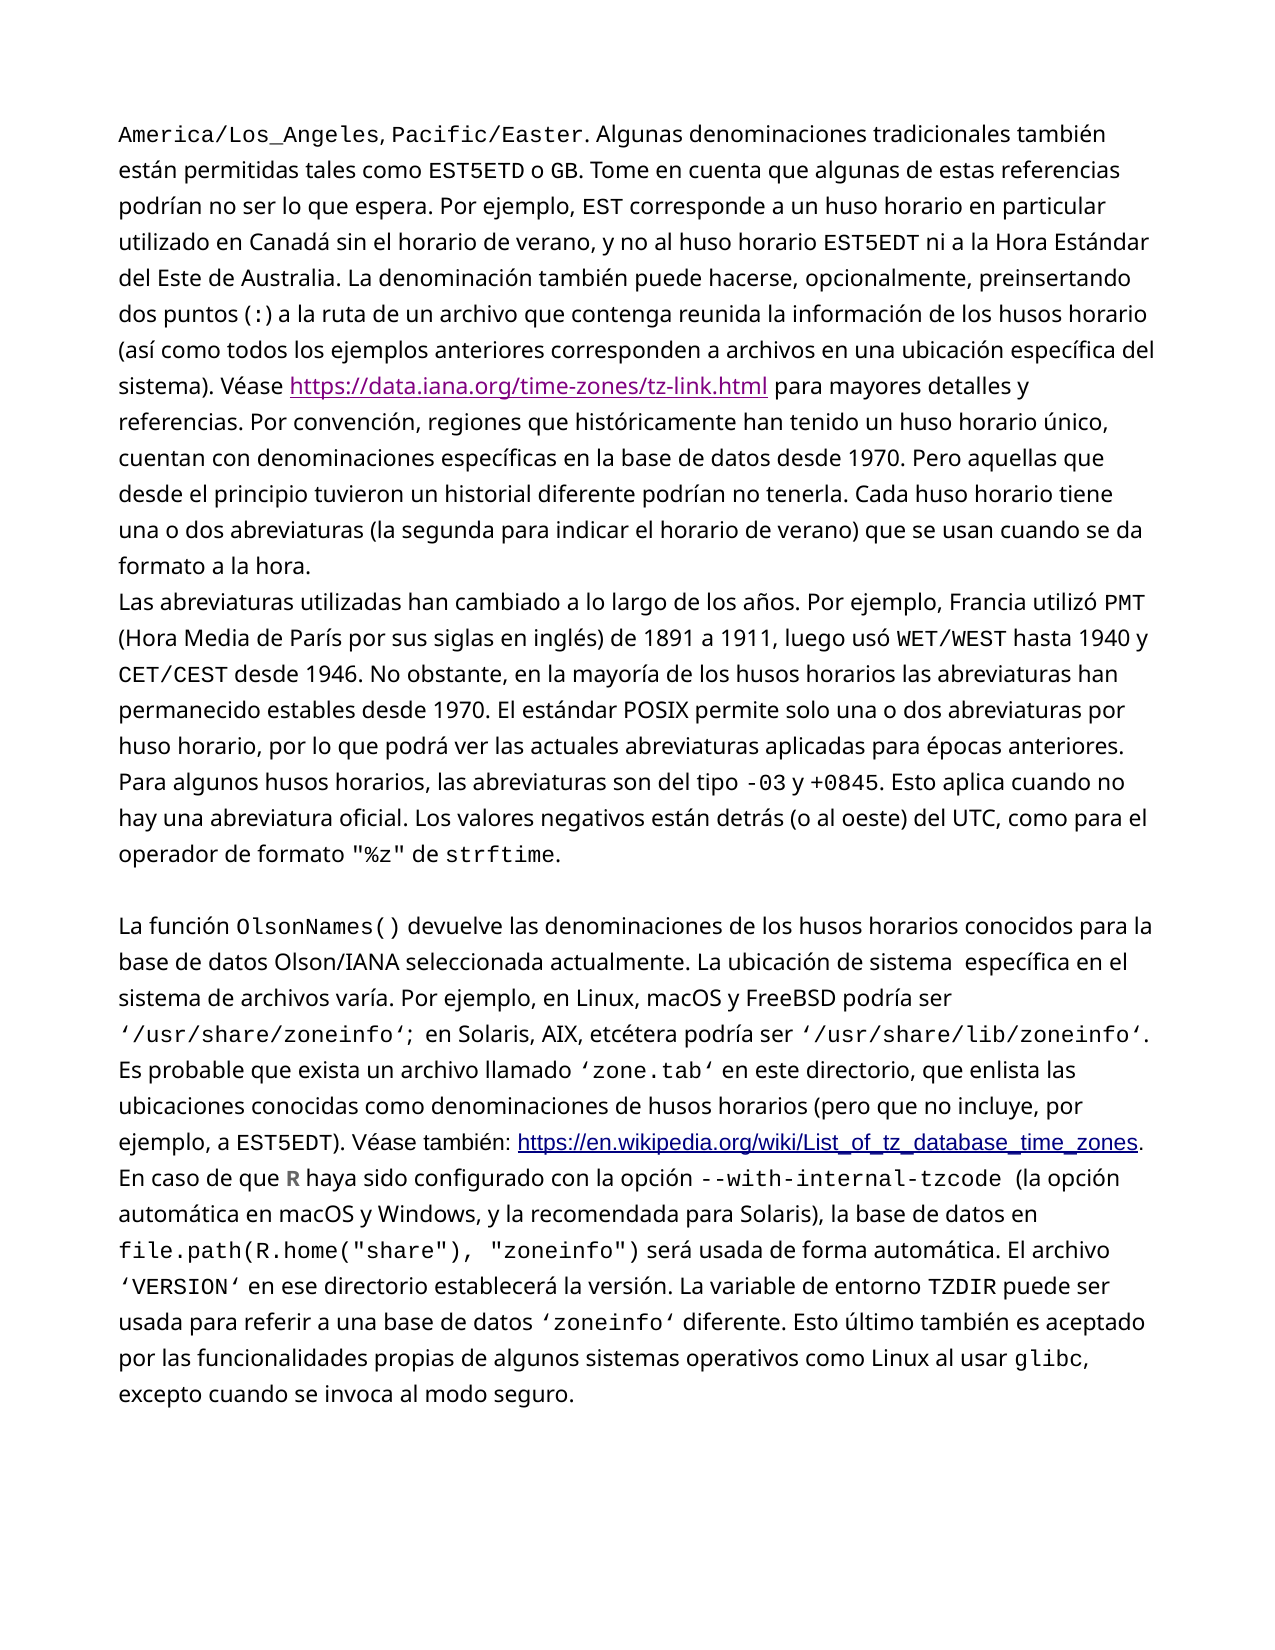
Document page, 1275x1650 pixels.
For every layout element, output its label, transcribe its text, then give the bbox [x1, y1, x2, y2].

text Las abreviaturas utilizadas han cambiado a lo largo de los años. Por ejemplo, Francia utilizó PMT (Hora Media de París por sus siglas en inglés) de 1891 a 1911, luego usó WET/WEST hasta 1940 y CET/CEST desde 1946. No obstante, en la mayoría de los husos horarios las abreviaturas han permanecido estables desde 1970. El estándar POSIX permite solo una o dos abreviaturas por huso horario, por lo que podrá ver las actuales abreviaturas aplicadas para épocas anteriores. [118, 586, 1157, 761]
text America/Los_Angeles, Pacific/Easter. Algunas denominaciones tradicionales también están permitidas tales como EST5ETD o GB. Tome en cuenta que algunas de estas referencias podrían no ser lo que espera. Por ejemplo, EST corresponde a un huso horario en particular utilizado en Canadá sin el horario de verano, y no al huso horario EST5EDT ni a la Hora Estándar del Este de Australia. La denominación también puede hacerse, opcionalmente, preinsertando dos puntos (:) a la ruta de un archivo que contenga reunida la información de los husos horario (así como todos los ejemplos anteriores corresponden a archivos en una ubicación específica del sistema). Véase https://data.iana.org/time-zones/tz-link.html para mayores detalles y referencias. Por convención, regiones que históricamente han tenido un huso horario único, cuentan con denominaciones específicas en la base de datos desde 1970. Pero aquellas que desde el principio tuvieron un historial diferente podrían no tenerla. Cada huso horario tiene una o dos abreviaturas (la segunda para indicar el horario de verano) que se usan cuando se da formato a la hora. [118, 118, 1157, 581]
text La función OlsonNames() devuelve las denominaciones de los husos horarios conocidos para la base de datos Olson/IANA seleccionada actualmente. La ubicación de sistema específica en el sistema de archivos varía. Por ejemplo, en Linux, macOS y FreeBSD podría ser ‘/usr/share/zoneinfo‘; en Solaris, AIX, etcétera podría ser ‘/usr/share/lib/zoneinfo‘. Es probable que exista un archivo llamado ‘zone.tab‘ en este directorio, que enlista las ubicaciones conocidas como denominaciones de husos horarios (pero que no incluye, por ejemplo, a EST5EDT). Véase también: https://en.wikipedia.org/wiki/List_of_tz_database_time_zones. [118, 910, 1157, 1157]
text Para algunos husos horarios, las abreviaturas son del tipo -03 y +0845. Esto aplica cuando no hay una abreviatura oficial. Los valores negativos están detrás (o al oeste) del UTC, como para el operador de formato "%z" de strftime. [118, 766, 1157, 869]
text En caso de que R haya sido configurado con la opción --with-internal-tzcode (la opción automática en macOS y Windows, y la recomendada para Solaris), la base de datos en file.path(R.home("share"), "zoneinfo") será usada de forma automática. El archivo ‘VERSION‘ en ese directorio establecerá la versión. La variable de entorno TZDIR puede ser usada para referir a una base de datos ‘zoneinfo‘ diferente. Esto último también es aceptado por las funcionalidades propias de algunos sistemas operativos como Linux al usar glibc, excepto cuando se invoca al modo seguro. [118, 1162, 1157, 1409]
